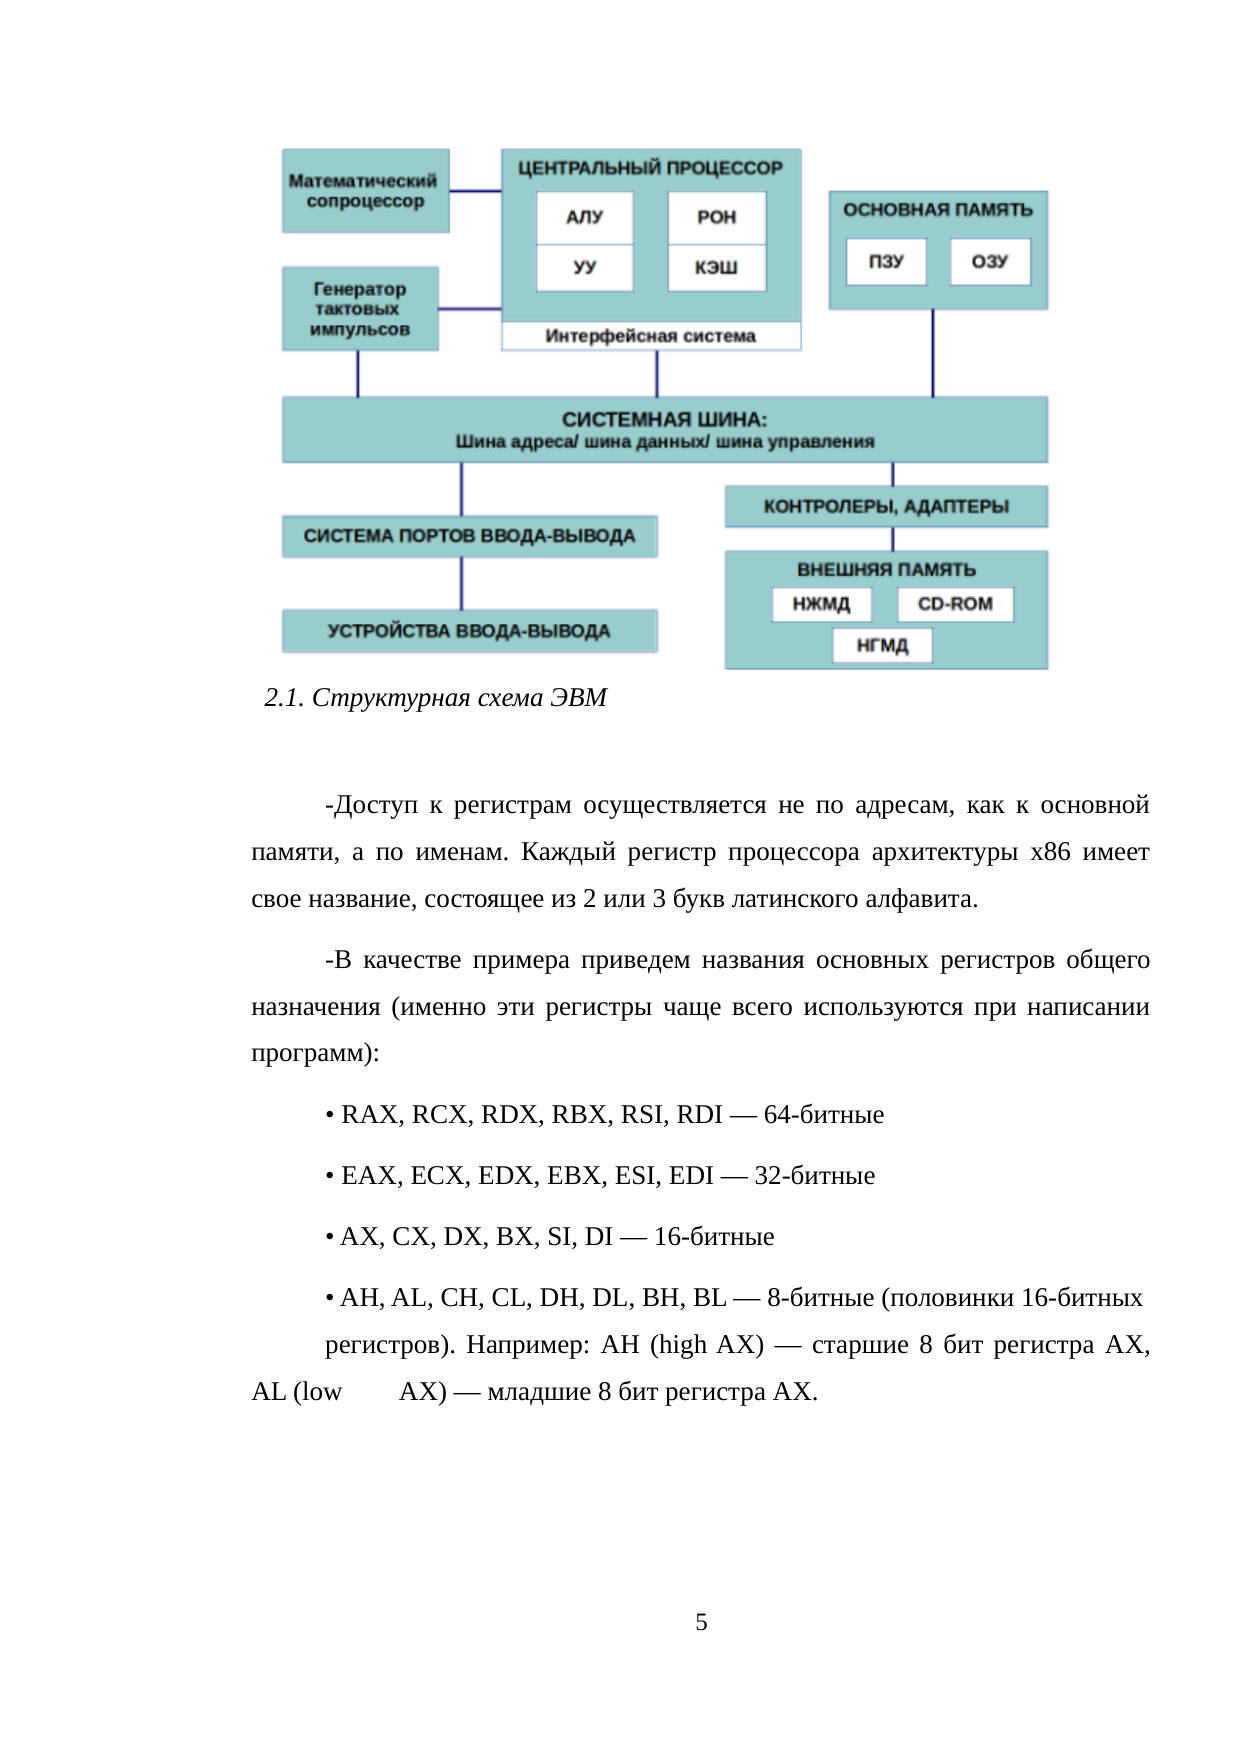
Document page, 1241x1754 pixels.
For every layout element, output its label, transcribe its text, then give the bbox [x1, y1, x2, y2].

text • AX, CX, DX, BX, SI, DI — 16-битные [251, 1220, 1152, 1251]
text • RAX, RCX, RDX, RBX, RSI, RDI — 64-битные [251, 1098, 1152, 1129]
text -Доступ к регистрам осуществляется не по адресам, как к основной памяти, а по именам. Каждый регистр процессора архитектуры x86 имеет свое название, состоящее из 2 или 3 букв латинского алфавита. [251, 788, 1152, 913]
text -В качестве примера приведем названия основных регистров общего назначения (именно эти регистры чаще всего используются при написании программ): [251, 943, 1152, 1068]
text 2.1. Структурная схема ЭВМ [264, 681, 1064, 712]
text • EAX, ECX, EDX, EBX, ESI, EDI — 32-битные [251, 1159, 1152, 1190]
picture [264, 130, 1065, 681]
text • AH, AL, CH, CL, DH, DL, BH, BL — 8-битные (половинки 16-битных регистров). Например: AH (high AX) — старшие 8 бит регистра AX, AL (low AX) — младшие 8 бит регистра AX. [251, 1281, 1152, 1406]
